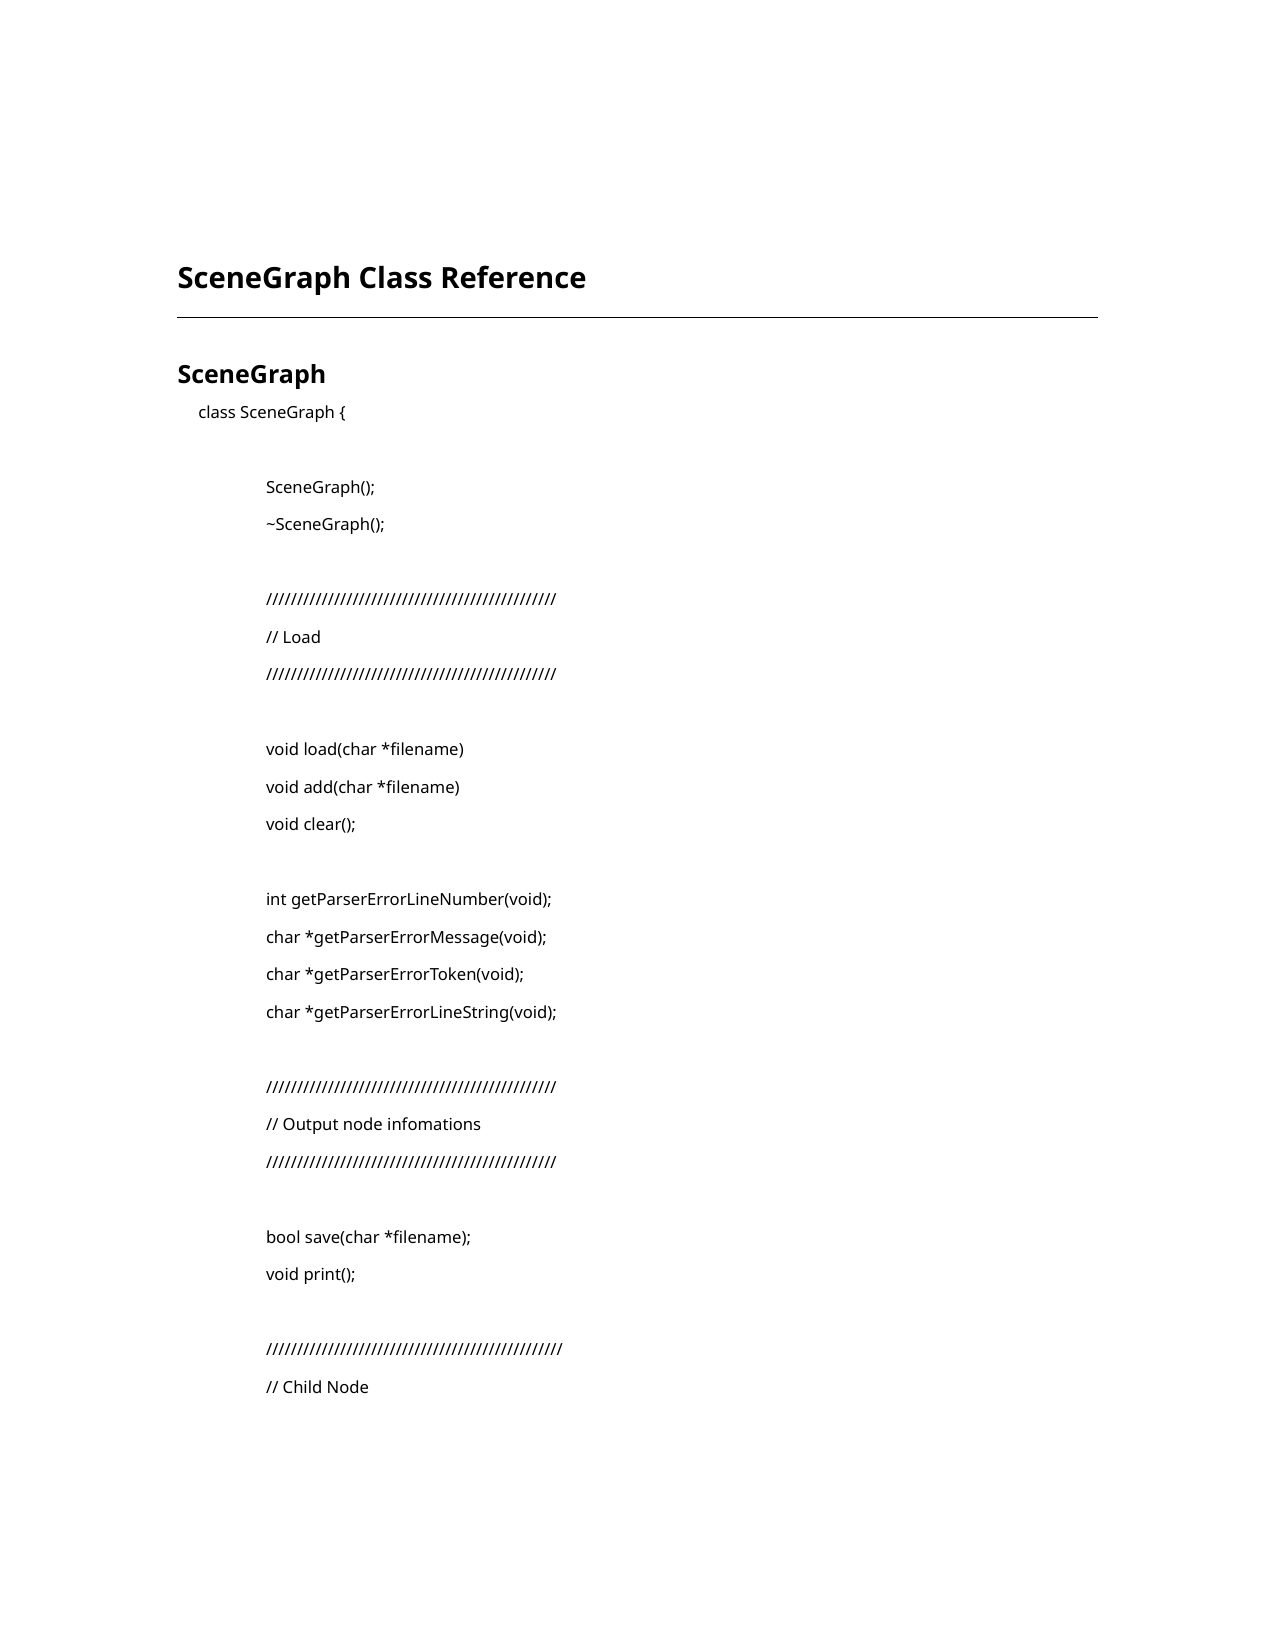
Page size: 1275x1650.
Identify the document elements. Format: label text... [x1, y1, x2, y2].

text /////////////////////////////////////////////// [198, 580, 1098, 618]
text int getParserErrorLineNumber(void); [198, 880, 1098, 918]
text // Output node infomations [198, 1105, 1098, 1143]
text ~SceneGraph(); [198, 505, 1098, 543]
text SceneGraph(); [198, 468, 1098, 505]
text // Child Node [198, 1368, 1098, 1405]
text char *getParserErrorLineString(void); [198, 993, 1098, 1030]
text void load(char *filename) [198, 730, 1098, 768]
text void print(); [198, 1255, 1098, 1293]
text char *getParserErrorToken(void); [198, 955, 1098, 993]
text bool save(char *filename); [198, 1218, 1098, 1255]
text // Load [198, 618, 1098, 655]
text /////////////////////////////////////////////// [198, 1143, 1098, 1180]
text /////////////////////////////////////////////// [198, 655, 1098, 693]
text void clear(); [198, 805, 1098, 843]
subtitle SceneGraph Class Reference [177, 240, 1098, 317]
text void add(char *filename) [198, 768, 1098, 805]
text class SceneGraph { [198, 393, 1098, 430]
text char *getParserErrorMessage(void); [198, 918, 1098, 955]
subtitle SceneGraph [177, 355, 1098, 393]
text //////////////////////////////////////////////// [198, 1330, 1098, 1368]
text /////////////////////////////////////////////// [198, 1068, 1098, 1105]
